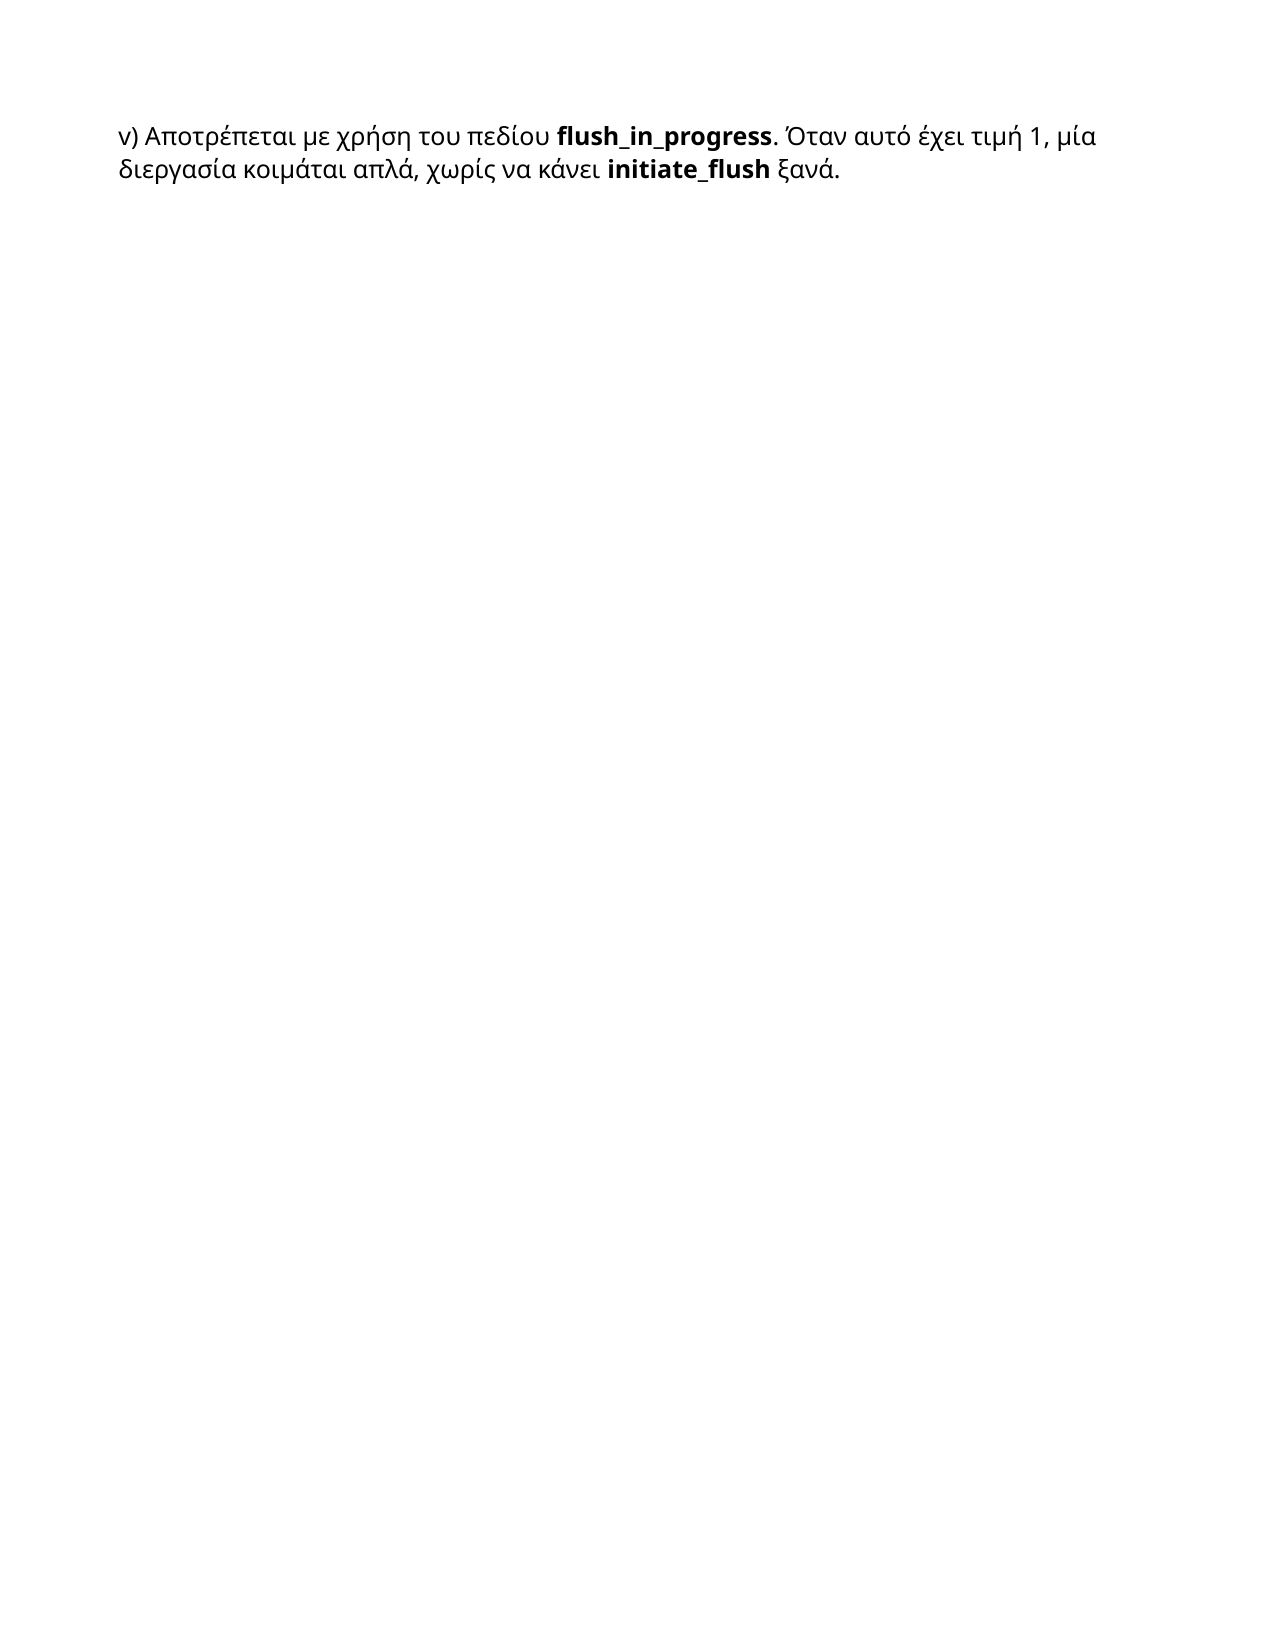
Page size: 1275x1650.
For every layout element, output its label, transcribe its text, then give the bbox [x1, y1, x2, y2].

text v) Αποτρέπεται με χρήση του πεδίου flush_in_progress. Όταν αυτό έχει τιμή 1, μία διεργασία κοιμάται απλά, χωρίς να κάνει initiate_flush ξανά. [118, 118, 1157, 186]
